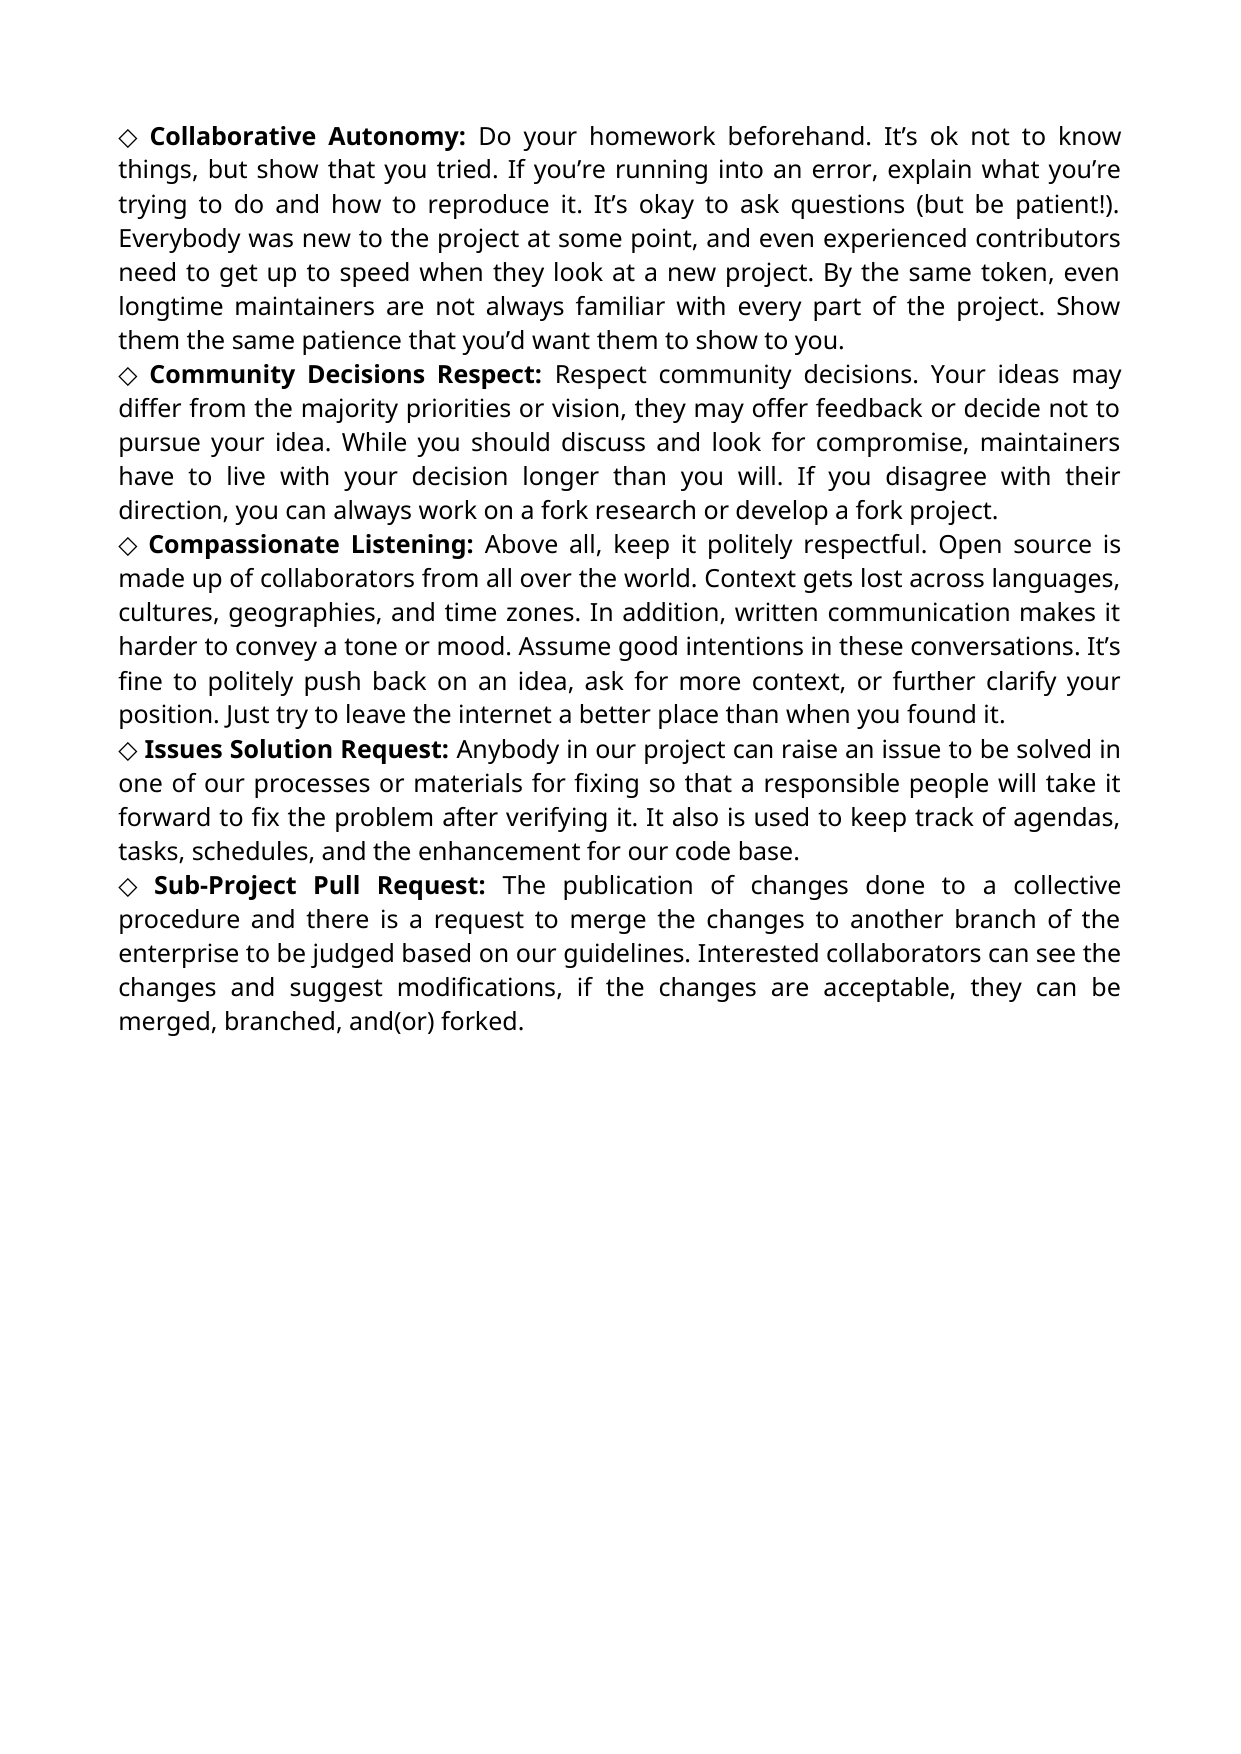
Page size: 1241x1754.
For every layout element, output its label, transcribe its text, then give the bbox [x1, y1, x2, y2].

text ◇ Compassionate Listening: Above all, keep it politely respectful. Open source is made up of collaborators from all over the world. Context gets lost across languages, cultures, geographies, and time zones. In addition, written communication makes it harder to convey a tone or mood. Assume good intentions in these conversations. It’s fine to politely push back on an idea, ask for more context, or further clarify your position. Just try to leave the internet a better place than when you found it. [118, 527, 1122, 731]
text ◇ Sub-Project Pull Request: The publication of changes done to a collective procedure and there is a request to merge the changes to another branch of the enterprise to be judged based on our guidelines. Interested collaborators can see the changes and suggest modifications, if the changes are acceptable, they can be merged, branched, and(or) forked. [118, 867, 1122, 1038]
text ◇ Collaborative Autonomy: Do your homework beforehand. It’s ok not to know things, but show that you tried. If you’re running into an error, explain what you’re trying to do and how to reproduce it. It’s okay to ask questions (but be patient!). Everybody was new to the project at some point, and even experienced contributors need to get up to speed when they look at a new project. By the same token, even longtime maintainers are not always familiar with every part of the project. Show them the same patience that you’d want them to show to you. [118, 118, 1122, 357]
text ◇ Community Decisions Respect: Respect community decisions. Your ideas may differ from the majority priorities or vision, they may offer feedback or decide not to pursue your idea. While you should discuss and look for compromise, maintainers have to live with your decision longer than you will. If you disagree with their direction, you can always work on a fork research or develop a fork project. [118, 357, 1122, 527]
text ◇ Issues Solution Request: Anybody in our project can raise an issue to be solved in one of our processes or materials for fixing so that a responsible people will take it forward to fix the problem after verifying it. It also is used to keep track of agendas, tasks, schedules, and the enhancement for our code base. [118, 731, 1122, 867]
